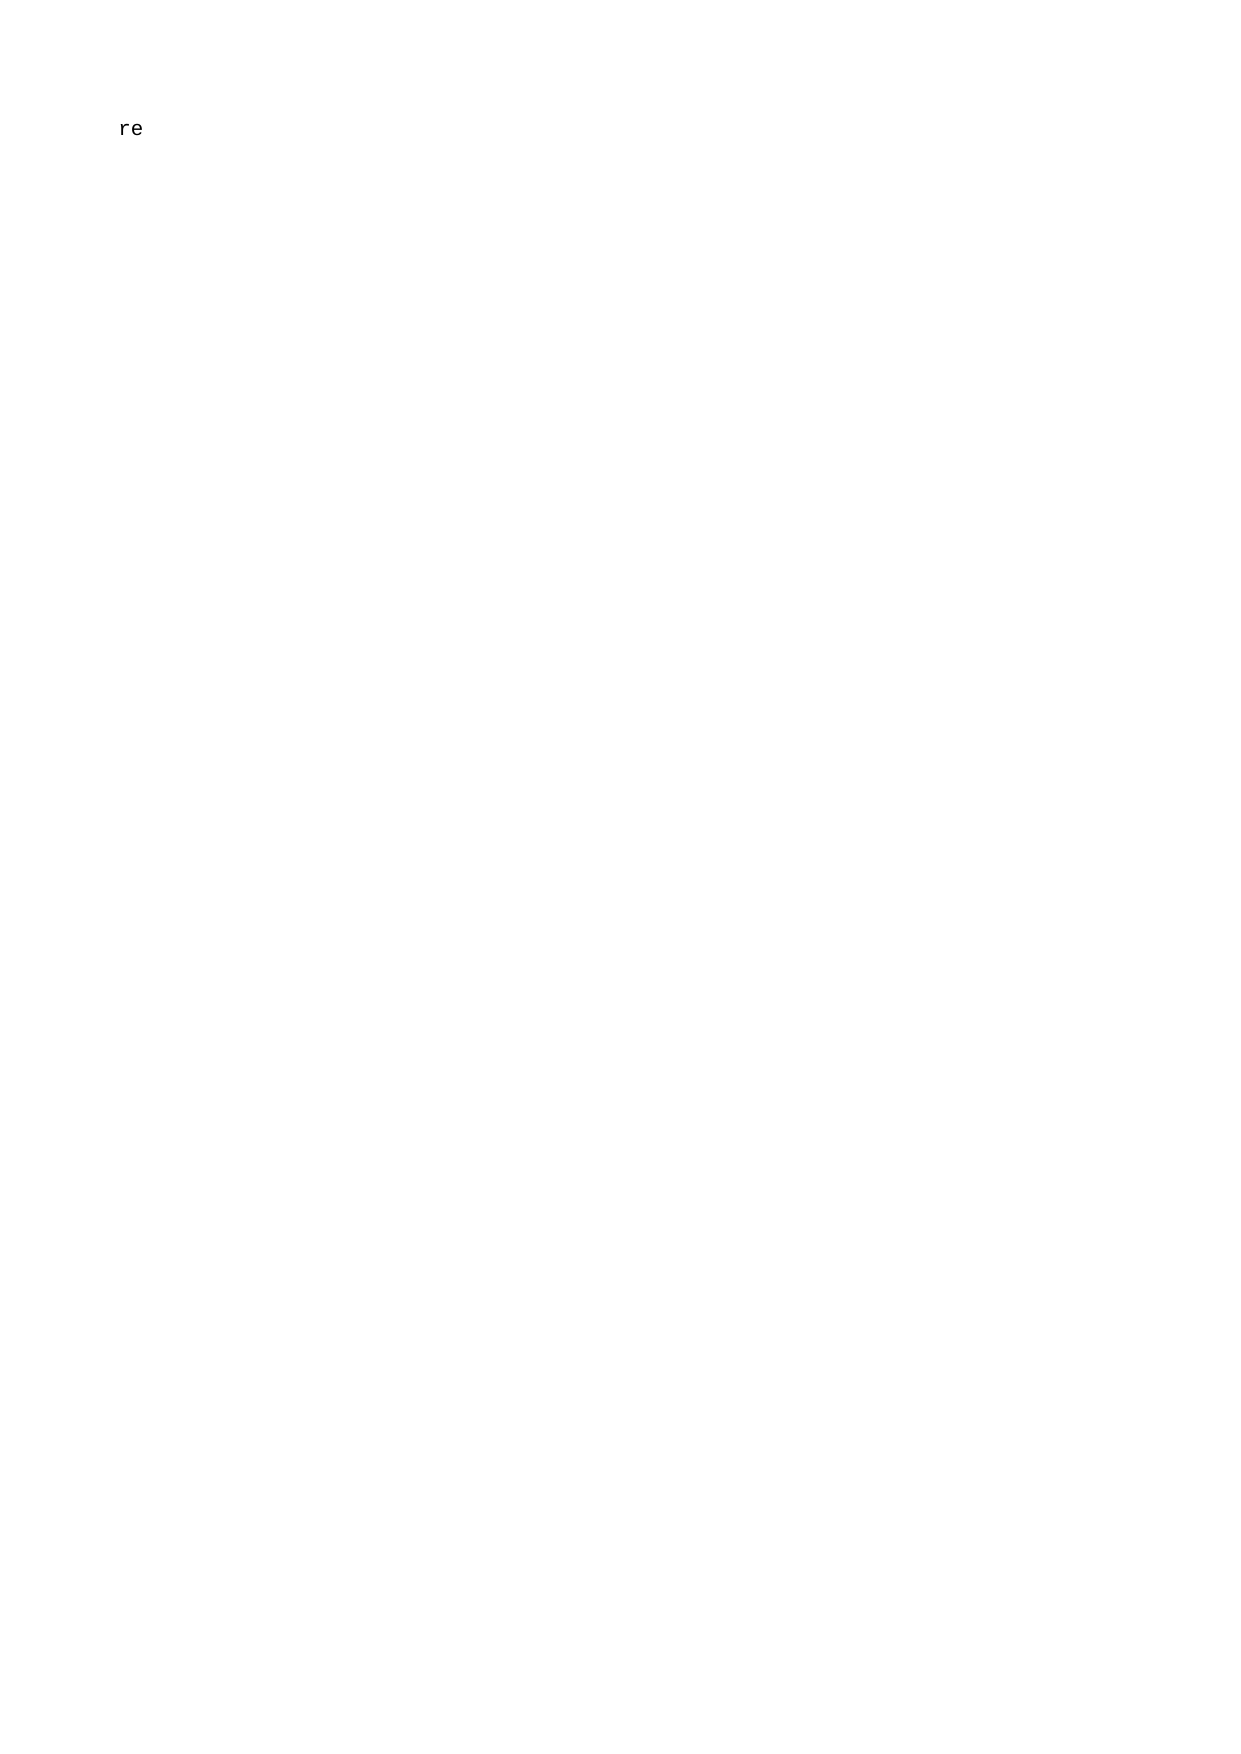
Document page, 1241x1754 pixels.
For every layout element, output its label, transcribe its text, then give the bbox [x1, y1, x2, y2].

text re [118, 118, 1122, 142]
